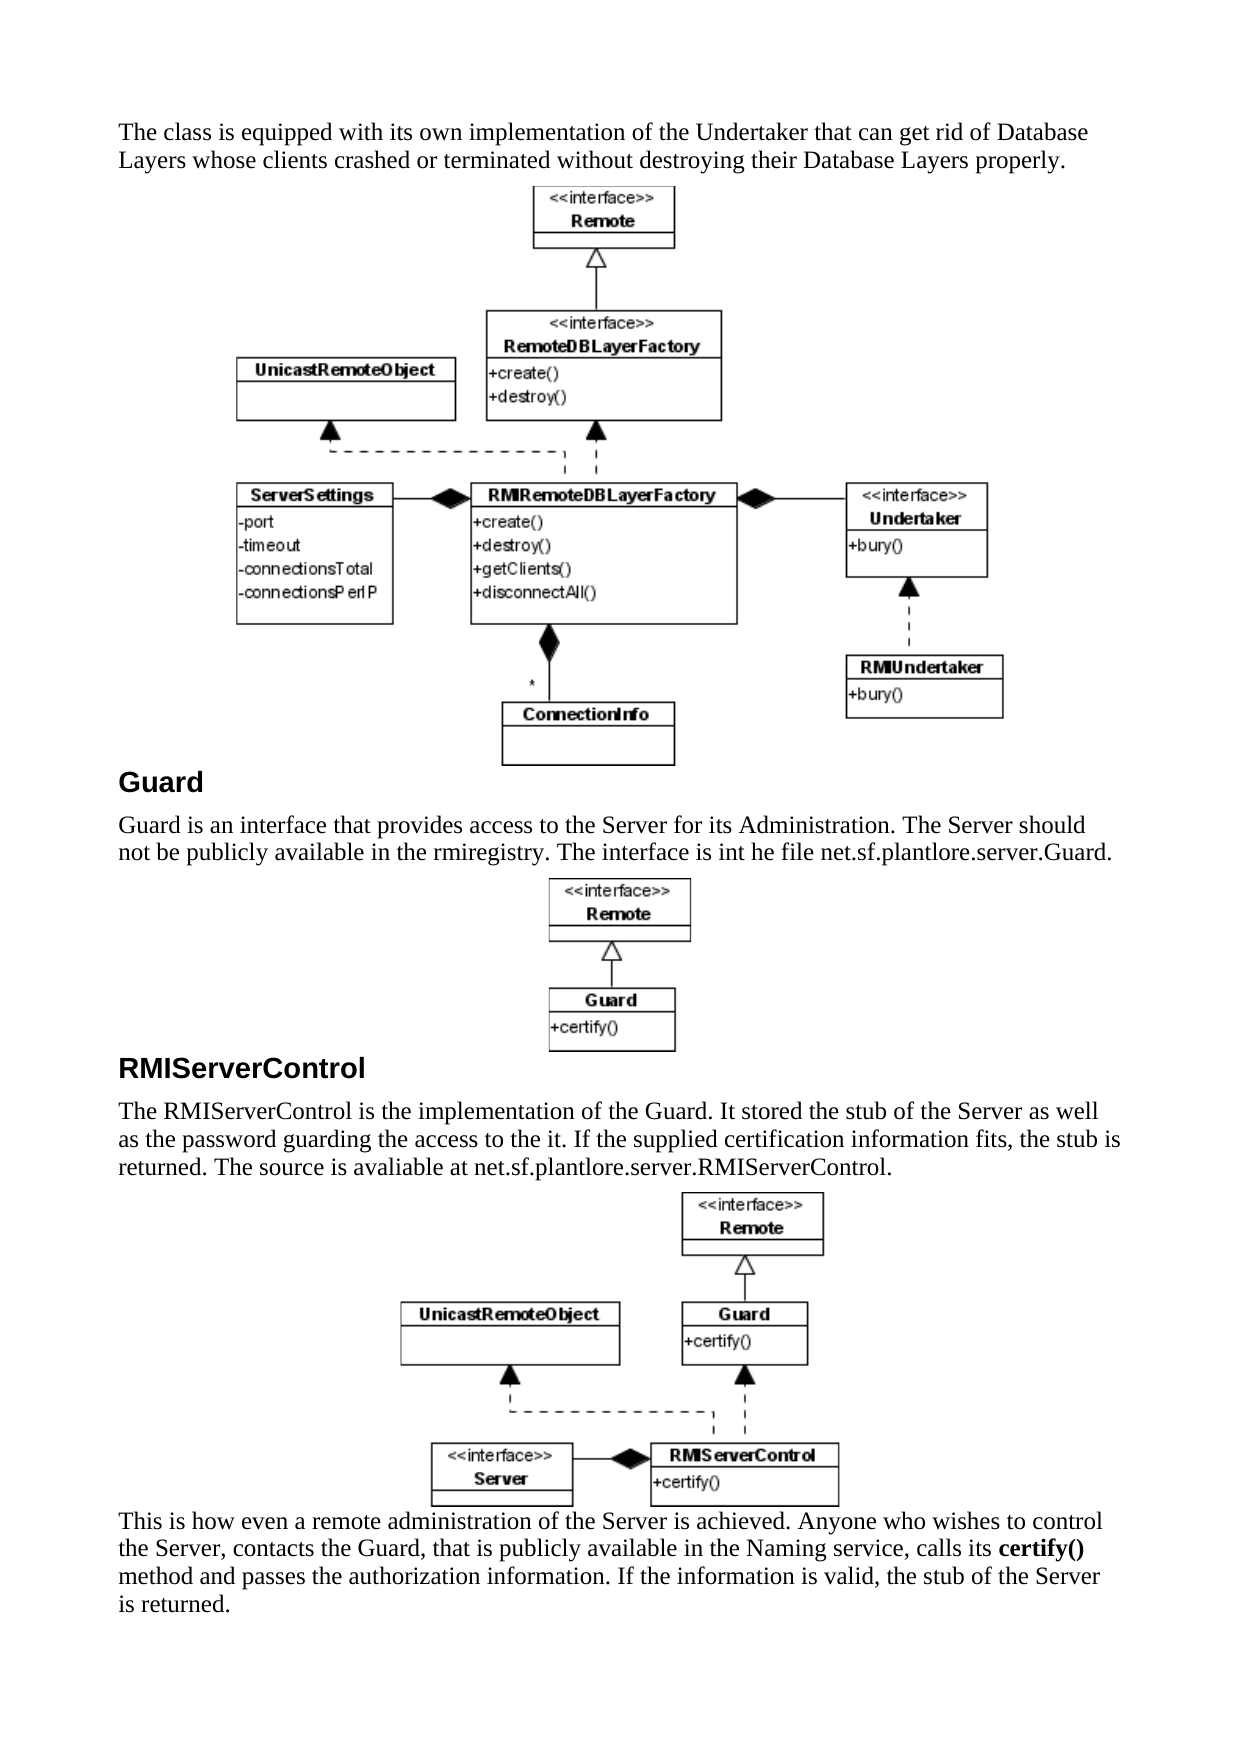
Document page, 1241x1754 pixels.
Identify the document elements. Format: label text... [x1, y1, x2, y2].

text This is how even a remote administration of the Server is achieved. Anyone who wishes to control the Server, contacts the Guard, that is publicly available in the Naming service, calls its certify() method and passes the authorization information. If the information is valid, the stub of the Server is returned. [118, 1193, 1122, 1618]
text Guard is an interface that provides access to the Server for its Administration. The Server should not be publicly available in the rmiregistry. The interface is int he file net.sf.plantlore.server.Guard. [118, 811, 1122, 866]
subtitle RMIServerControl [118, 904, 1122, 1085]
subtitle Guard [118, 211, 1122, 798]
text The RMIServerControl is the implementation of the Guard. It stored the stub of the Server as well as the password guarding the access to the it. If the supplied certification information fits, the stub is returned. The source is avaliable at net.sf.plantlore.server.RMIServerControl. [118, 1097, 1122, 1180]
picture [400, 1192, 840, 1507]
picture [548, 878, 692, 1052]
picture [236, 186, 1004, 766]
text The class is equipped with its own implementation of the Undertaker that can get rid of Database Layers whose clients crashed or terminated without destroying their Database Layers properly. [118, 118, 1122, 173]
